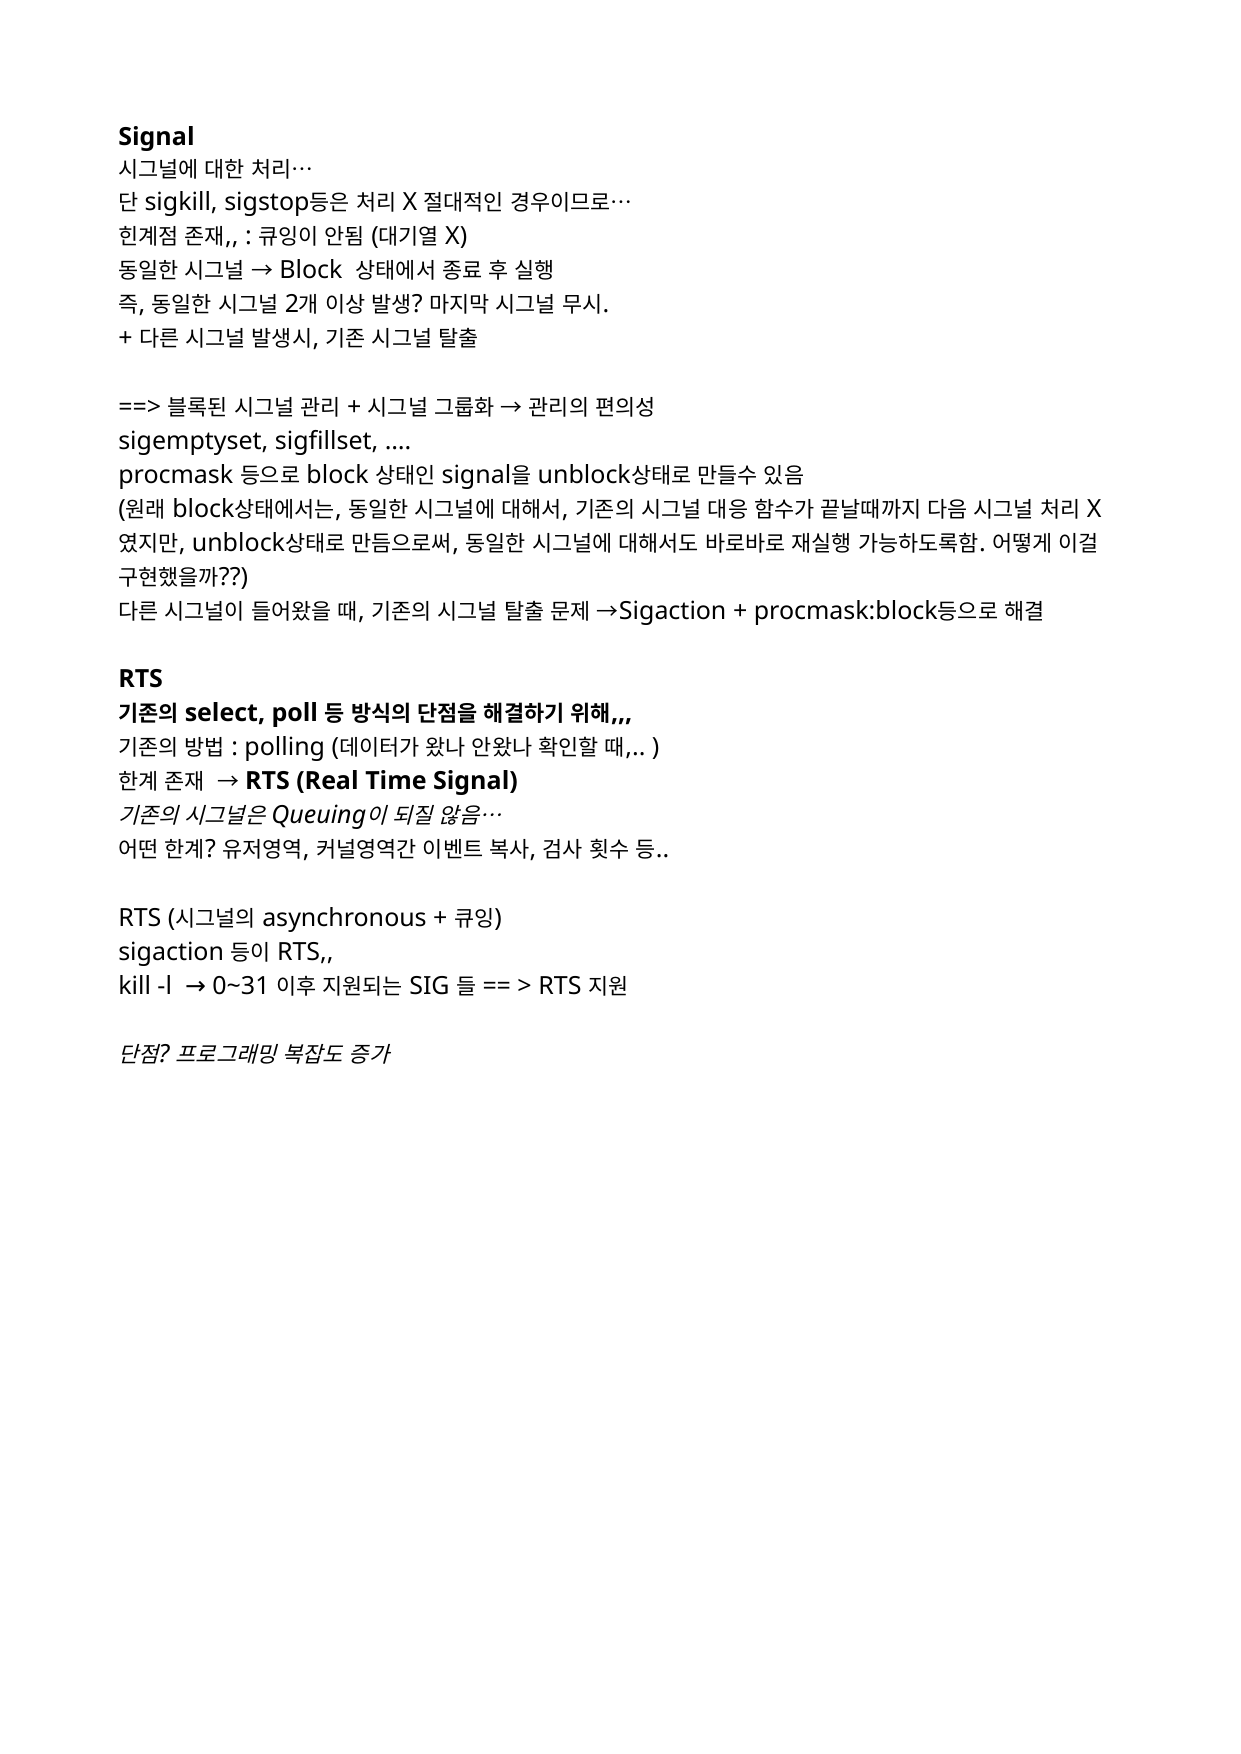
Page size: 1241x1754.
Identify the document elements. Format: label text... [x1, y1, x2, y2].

text ==> 블록된 시그널 관리 + 시그널 그룹화 → 관리의 편의성 [118, 388, 1122, 422]
text Signal [118, 118, 1122, 152]
text sigemptyset, sigfillset, …. [118, 422, 1122, 456]
text sigaction 등이 RTS,, [118, 933, 1122, 967]
text procmask 등으로 block 상태인 signal을 unblock상태로 만들수 있음 [118, 456, 1122, 490]
text (원래 block상태에서는, 동일한 시그널에 대해서, 기존의 시그널 대응 함수가 끝날때까지 다음 시그널 처리 X였지만, unblock상태로 만듬으로써, 동일한 시그널에 대해서도 바로바로 재실행 가능하도록함. 어떻게 이걸 구현했을까??) [118, 490, 1122, 593]
text 단점? 프로그래밍 복잡도 증가 [118, 1035, 1122, 1069]
text 기존의 select, poll 등 방식의 단점을 해결하기 위해,,, [118, 695, 1122, 729]
text 시그널에 대한 처리… [118, 152, 1122, 184]
text 힌계점 존재,, : 큐잉이 안됨 (대기열 X) [118, 218, 1122, 252]
text 다른 시그널이 들어왔을 때, 기존의 시그널 탈출 문제 →Sigaction + procmask:block등으로 해결 [118, 593, 1122, 627]
text + 다른 시그널 발생시, 기존 시그널 탈출 [118, 320, 1122, 354]
text 기존의 방법 : polling (데이터가 왔나 안왔나 확인할 때,.. ) [118, 729, 1122, 763]
text 기존의 시그널은 Queuing이 되질 않음… [118, 797, 1122, 831]
text kill -l → 0~31 이후 지원되는 SIG 들 == > RTS 지원 [118, 967, 1122, 1001]
text 한계 존재 → RTS (Real Time Signal) [118, 763, 1122, 797]
text RTS [118, 661, 1122, 695]
text 어떤 한계? 유저영역, 커널영역간 이벤트 복사, 검사 횟수 등.. [118, 831, 1122, 865]
text RTS (시그널의 asynchronous + 큐잉) [118, 899, 1122, 933]
text 동일한 시그널 → Block 상태에서 종료 후 실행 [118, 252, 1122, 286]
text 단 sigkill, sigstop등은 처리 X 절대적인 경우이므로… [118, 184, 1122, 218]
text 즉, 동일한 시그널 2개 이상 발생? 마지막 시그널 무시. [118, 286, 1122, 320]
